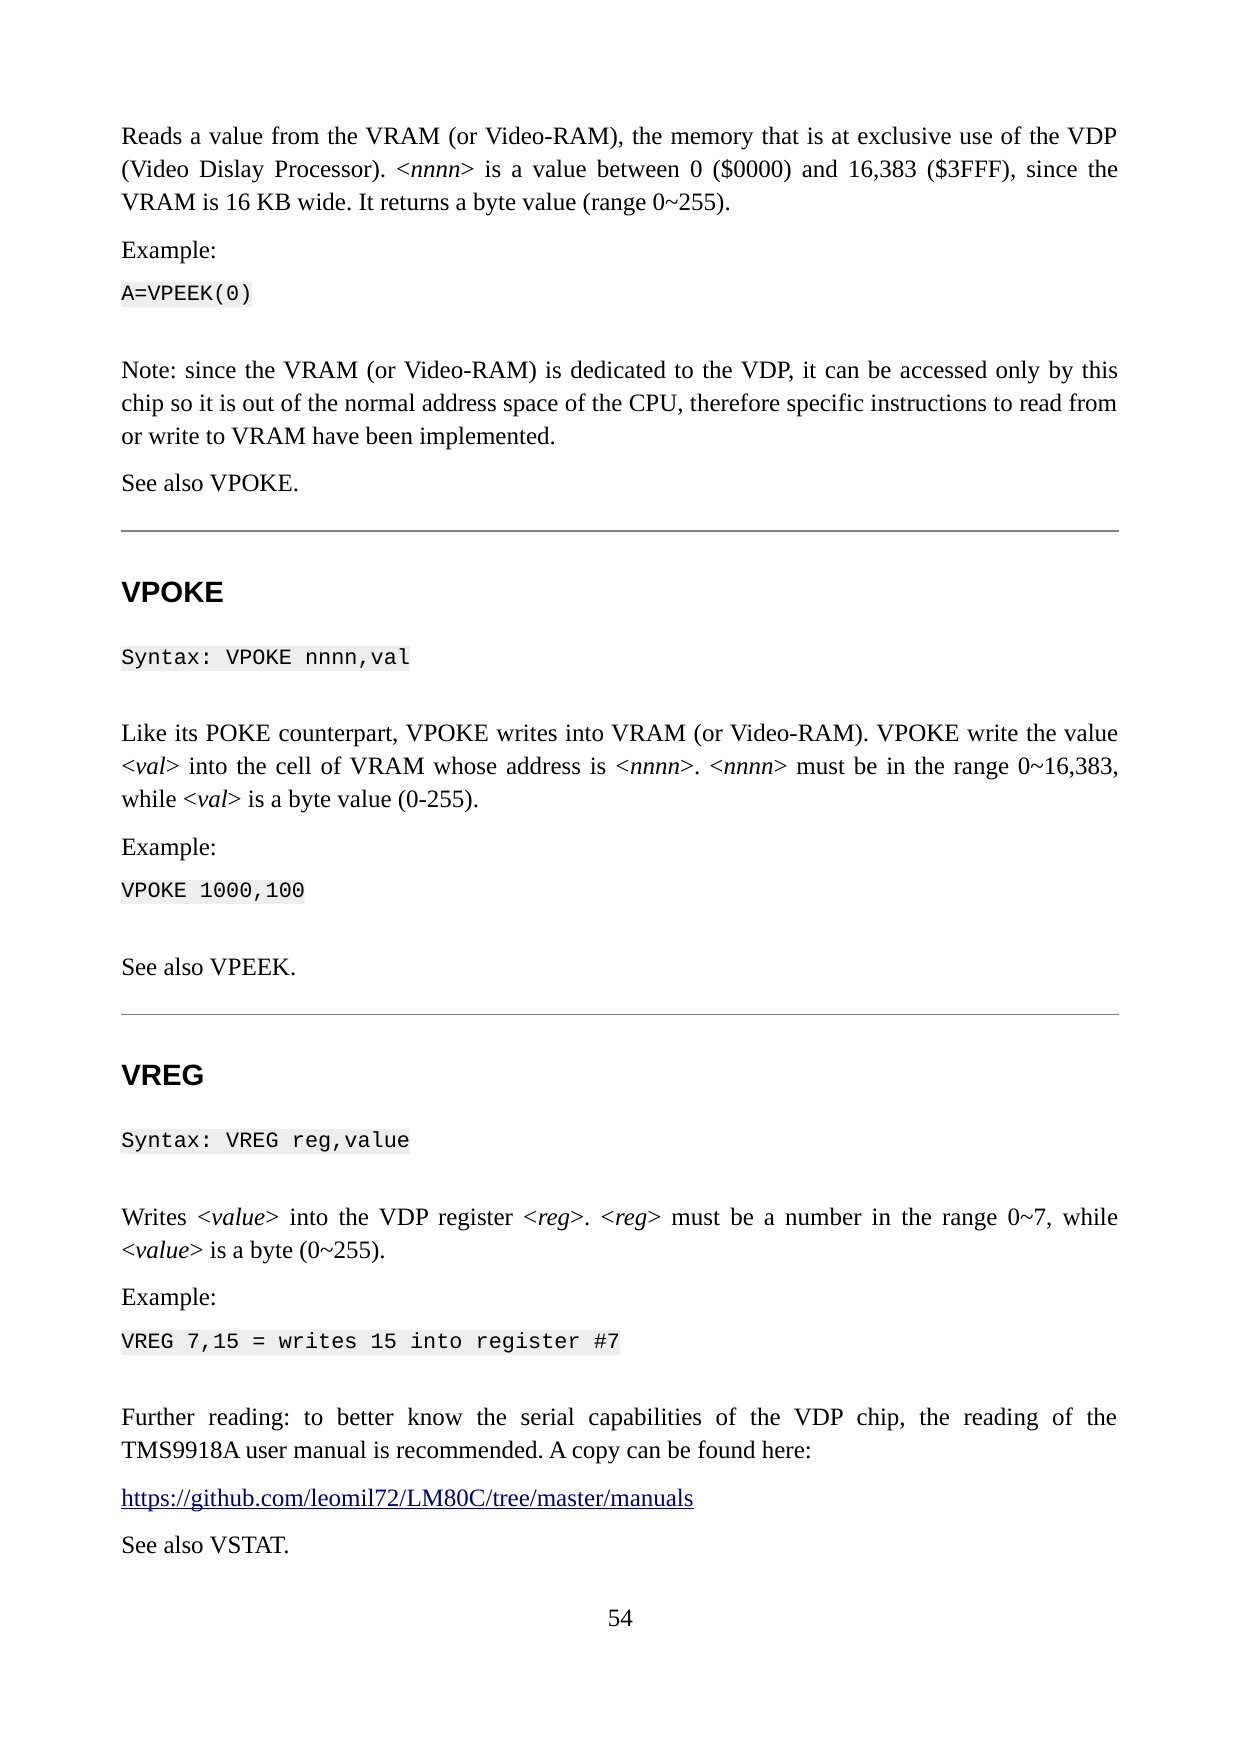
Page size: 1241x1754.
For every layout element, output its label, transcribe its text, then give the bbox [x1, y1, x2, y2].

text VPOKE 1000,100 [121, 879, 1119, 904]
text See also VPOKE. [121, 468, 1119, 497]
subtitle VPOKE [121, 575, 1119, 608]
text Syntax: VPOKE nnnn,val [370, 646, 1119, 671]
text Syntax: VREG reg,value [410, 1129, 1119, 1154]
text Note: since the VRAM (or Video-RAM) is dedicated to the VDP, it can be accessed only by this chip so it is out of the normal address space of the CPU, therefore specific instructions to read from or write to VRAM have been implemented. [121, 355, 1119, 449]
text See also VPEEK. [121, 952, 1119, 981]
text A=VPEEK(0) [252, 282, 1119, 307]
text Example: [121, 235, 1119, 263]
text Further reading: to better know the serial capabilities of the VDP chip, the reading of the TMS9918A user manual is recommended. A copy can be found here: [121, 1402, 1119, 1464]
text Example: [121, 832, 1119, 861]
text Reads a value from the VRAM (or Video-RAM), the memory that is at exclusive use of the VDP (Video Dislay Processor). <nnnn> is a value between 0 ($0000) and 16,383 ($3FFF), since the VRAM is 16 KB wide. It returns a byte value (range 0~255). [121, 121, 1119, 216]
subtitle VREG [121, 1058, 1119, 1092]
text Writes <value> into the VDP register <reg>. <reg> must be a number in the range 0~7, while <value> is a byte (0~255). [121, 1202, 1119, 1263]
text https://github.com/leomil72/LM80C/tree/master/manuals [121, 1483, 1119, 1512]
text See also VSTAT. [121, 1531, 1119, 1559]
text Example: [121, 1282, 1119, 1311]
text Like its POKE counterpart, VPOKE writes into VRAM (or Video-RAM). VPOKE write the value <val> into the cell of VRAM whose address is <nnnn>. <nnnn> must be in the range 0~16,383, while <val> is a byte value (0-255). [121, 718, 1119, 813]
text Syntax: VPOKE nnnn,val [305, 646, 357, 671]
text VREG 7,15 = writes 15 into register #7 [620, 1330, 1119, 1355]
